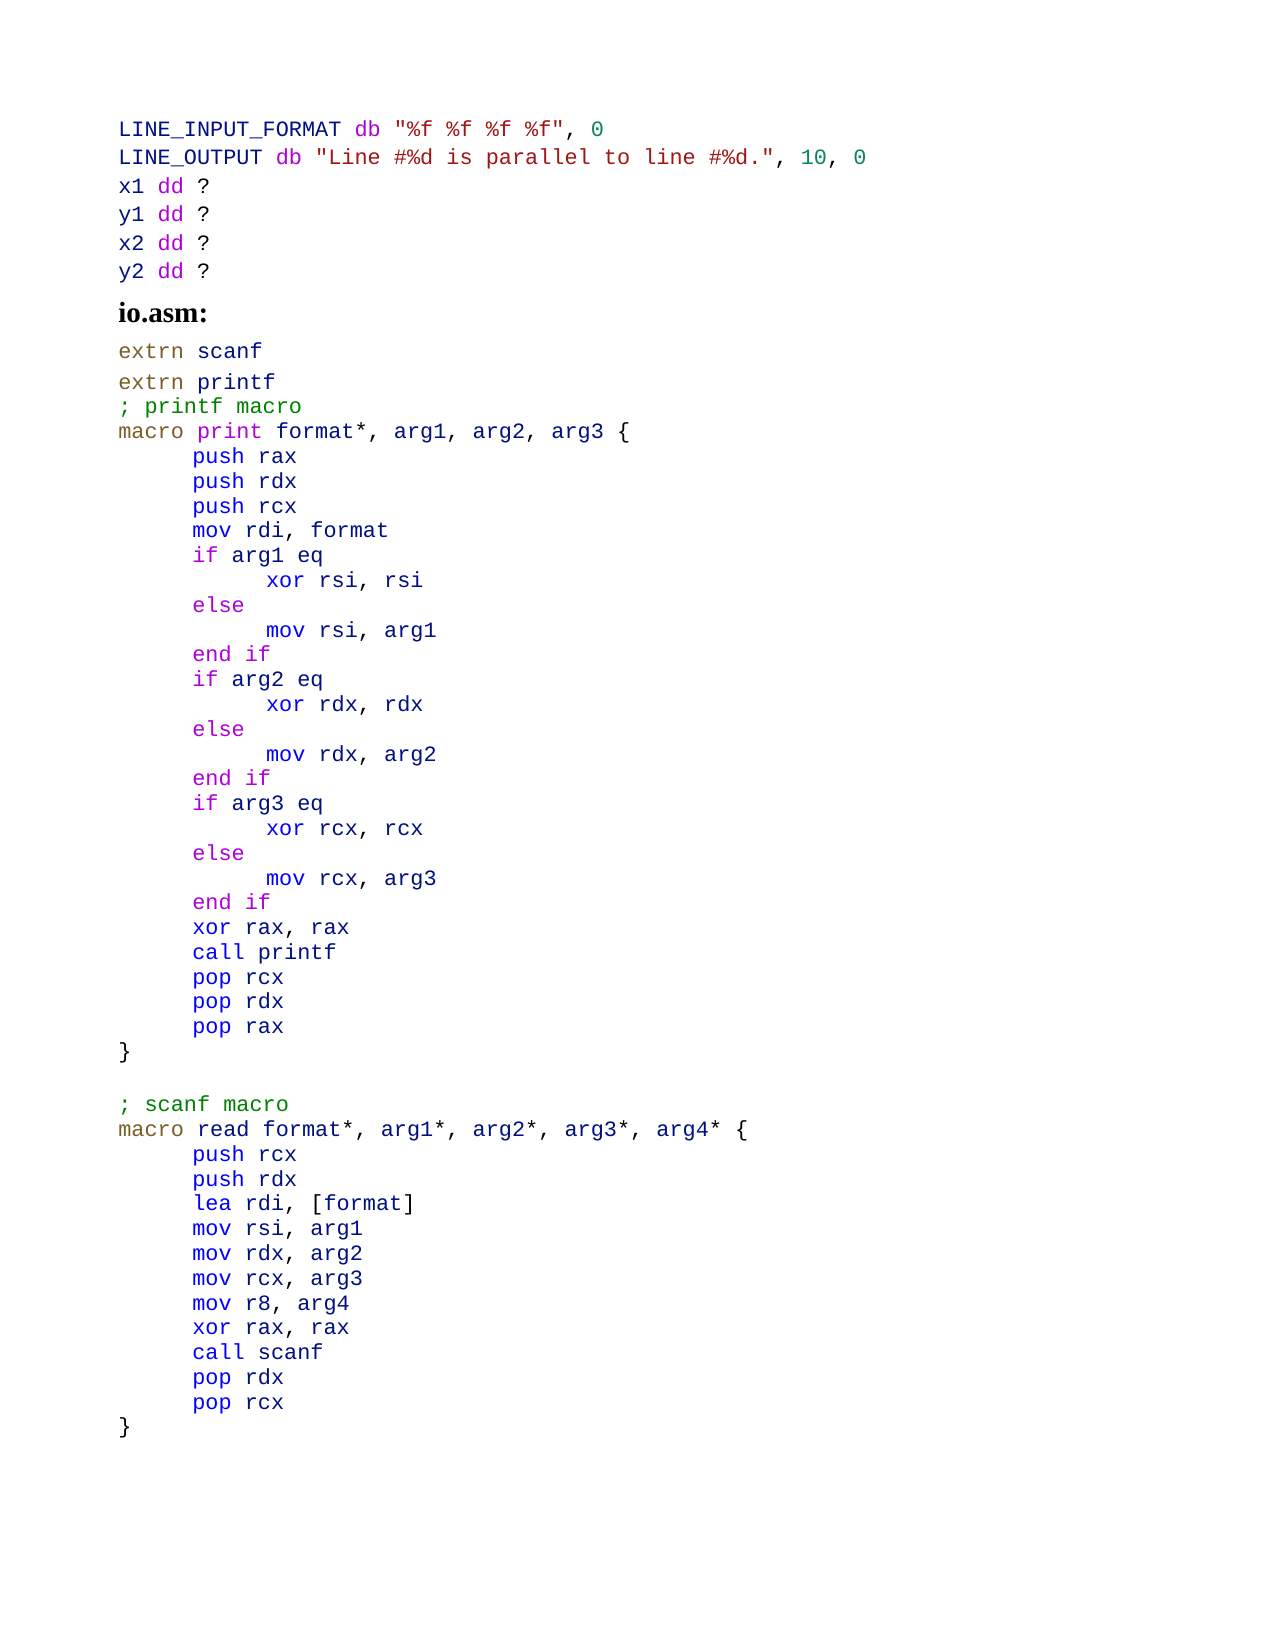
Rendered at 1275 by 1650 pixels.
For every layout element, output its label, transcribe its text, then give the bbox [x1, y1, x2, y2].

text call printf [118, 941, 1157, 966]
text push rdx [118, 1168, 1157, 1192]
text extrn scanf [118, 340, 1157, 365]
text end if [118, 643, 1157, 668]
text xor rax, rax [118, 1316, 1157, 1341]
text mov rdx, arg2 [118, 743, 1157, 767]
text pop rdx [118, 991, 1157, 1015]
text mov rcx, arg3 [118, 867, 1157, 891]
text mov rdi, format [118, 519, 1157, 544]
text mov rsi, arg1 [118, 1217, 1157, 1242]
text x2 dd ? [118, 232, 1157, 257]
text ; scanf macro [118, 1093, 1157, 1118]
text pop rcx [118, 966, 1157, 991]
text mov rsi, arg1 [118, 619, 1157, 643]
text push rcx [118, 1143, 1157, 1168]
text io.asm: [118, 295, 1157, 328]
text xor rdx, rdx [118, 693, 1157, 718]
text } [118, 1416, 1157, 1440]
text pop rax [118, 1015, 1157, 1040]
text extrn printf [118, 371, 1157, 396]
text push rax [118, 445, 1157, 470]
text end if [118, 891, 1157, 916]
text call scanf [118, 1341, 1157, 1366]
text mov r8, arg4 [118, 1292, 1157, 1316]
text else [118, 842, 1157, 867]
text xor rsi, rsi [118, 569, 1157, 594]
text y1 dd ? [118, 203, 1157, 228]
text if arg3 eq [118, 792, 1157, 817]
text LINE_INPUT_FORMAT db "%f %f %f %f", 0 [118, 118, 1157, 143]
text lea rdi, [format] [118, 1192, 1157, 1217]
text x1 dd ? [118, 175, 1157, 200]
text push rcx [118, 495, 1157, 519]
text pop rdx [118, 1366, 1157, 1391]
text if arg1 eq [118, 544, 1157, 569]
text else [118, 718, 1157, 743]
text mov rdx, arg2 [118, 1242, 1157, 1267]
text LINE_OUTPUT db "Line #%d is parallel to line #%d.", 10, 0 [118, 147, 1157, 171]
text xor rax, rax [118, 916, 1157, 941]
text macro print format*, arg1, arg2, arg3 { [118, 420, 1157, 445]
text ; printf macro [118, 396, 1157, 420]
text if arg2 eq [118, 668, 1157, 693]
text push rdx [118, 470, 1157, 495]
text macro read format*, arg1*, arg2*, arg3*, arg4* { [118, 1118, 1157, 1143]
text } [118, 1040, 1157, 1065]
text mov rcx, arg3 [118, 1267, 1157, 1292]
text pop rcx [118, 1391, 1157, 1416]
text end if [118, 767, 1157, 792]
text y2 dd ? [118, 260, 1157, 285]
text xor rcx, rcx [118, 817, 1157, 842]
text else [118, 594, 1157, 619]
